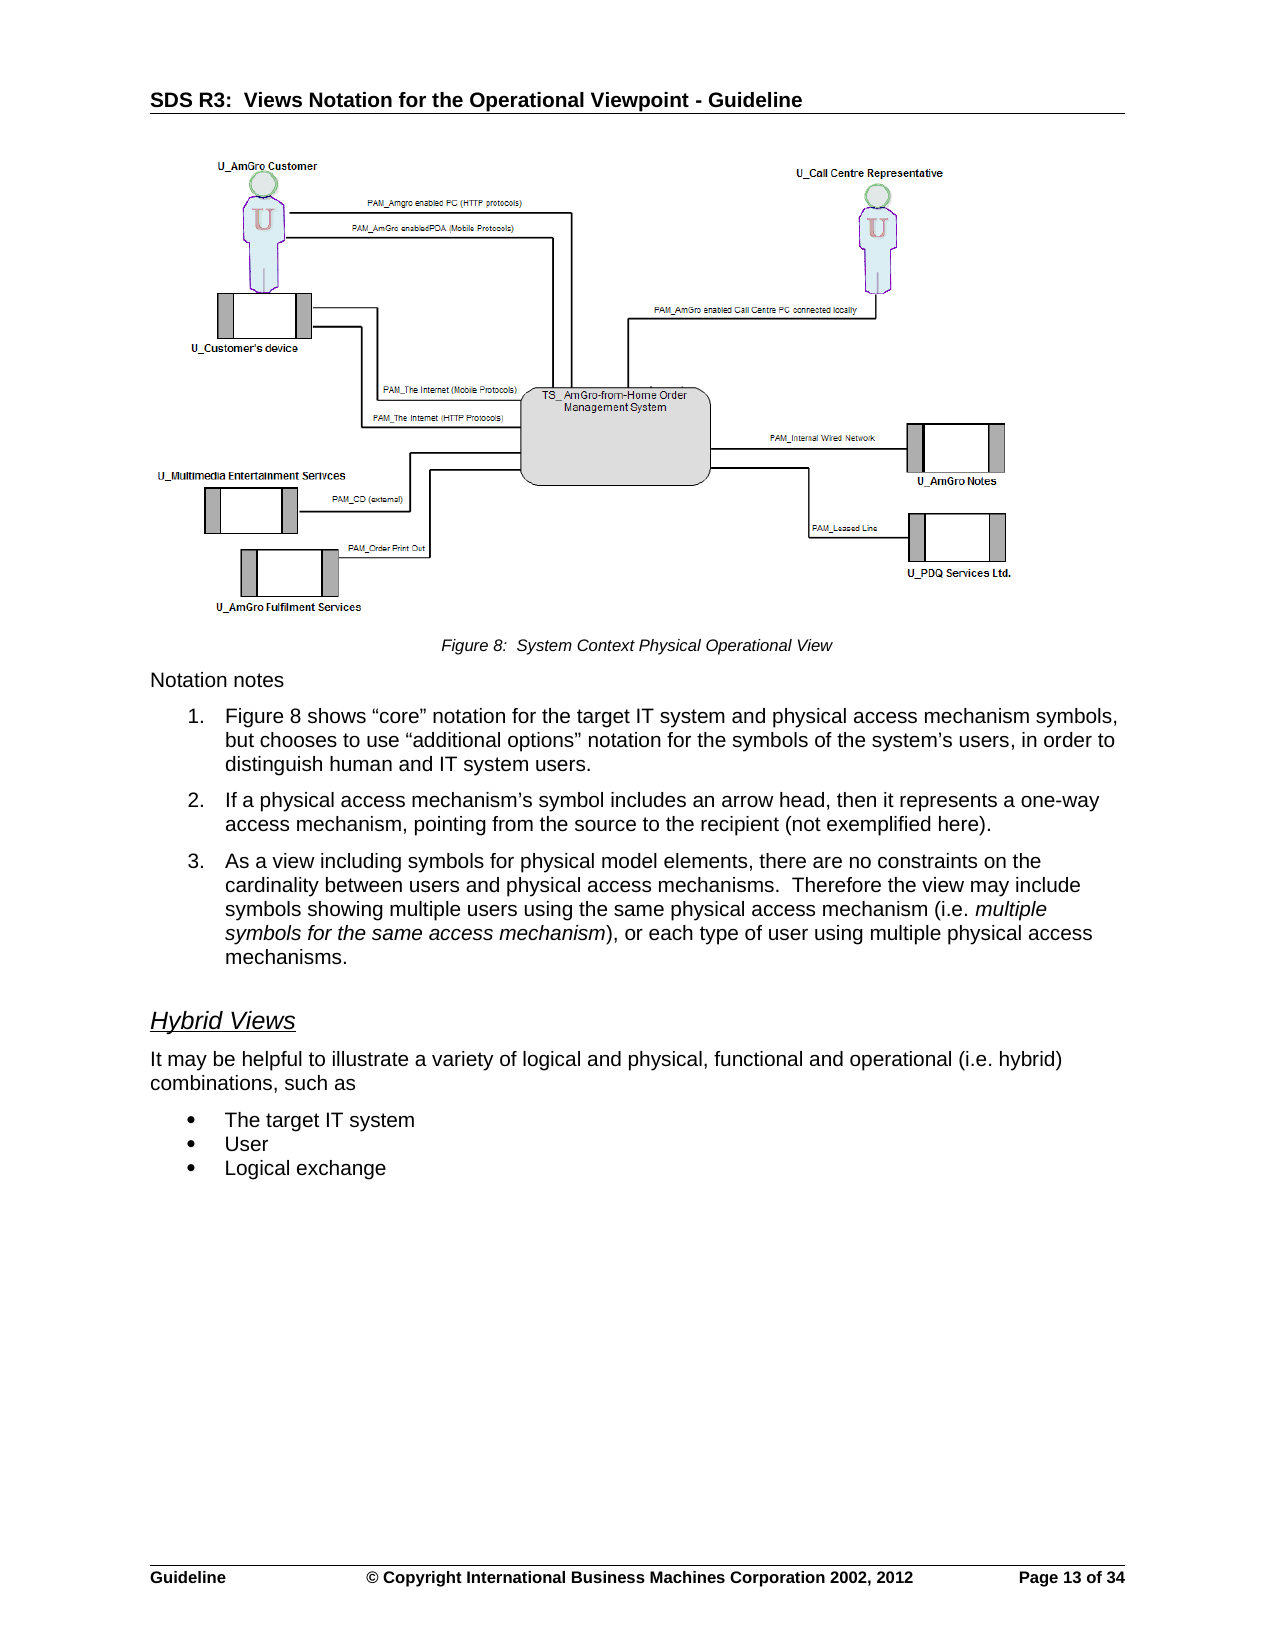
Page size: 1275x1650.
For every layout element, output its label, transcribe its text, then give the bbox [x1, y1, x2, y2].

text Figure 8: System Context Physical Operational View [150, 636, 1125, 655]
subtitle Hybrid Views [150, 1006, 1125, 1035]
list Logical exchange [187, 1156, 1125, 1180]
text It may be helpful to illustrate a variety of logical and physical, functional and operational (i.e. hybrid) combinations, such as [150, 1047, 1125, 1095]
text Notation notes [150, 667, 1125, 691]
list As a view including symbols for physical model elements, there are no constraints on the cardinality between users and physical access mechanisms. Therefore the view may include symbols showing multiple users using the same physical access mechanism (i.e. multiple symbols for the same access mechanism), or each type of user using multiple physical access mechanisms. [187, 849, 1125, 968]
picture [151, 151, 1019, 622]
list If a physical access mechanism’s symbol includes an arrow head, then it represents a one-way access mechanism, pointing from the source to the recipient (not exemplified here). [187, 788, 1125, 836]
list User [187, 1132, 1125, 1156]
list Figure 8 shows “core” notation for the target IT system and physical access mechanism symbols, but chooses to use “additional options” notation for the symbols of the system’s users, in order to distinguish human and IT system users. [187, 704, 1125, 776]
list The target IT system [187, 1108, 1125, 1132]
